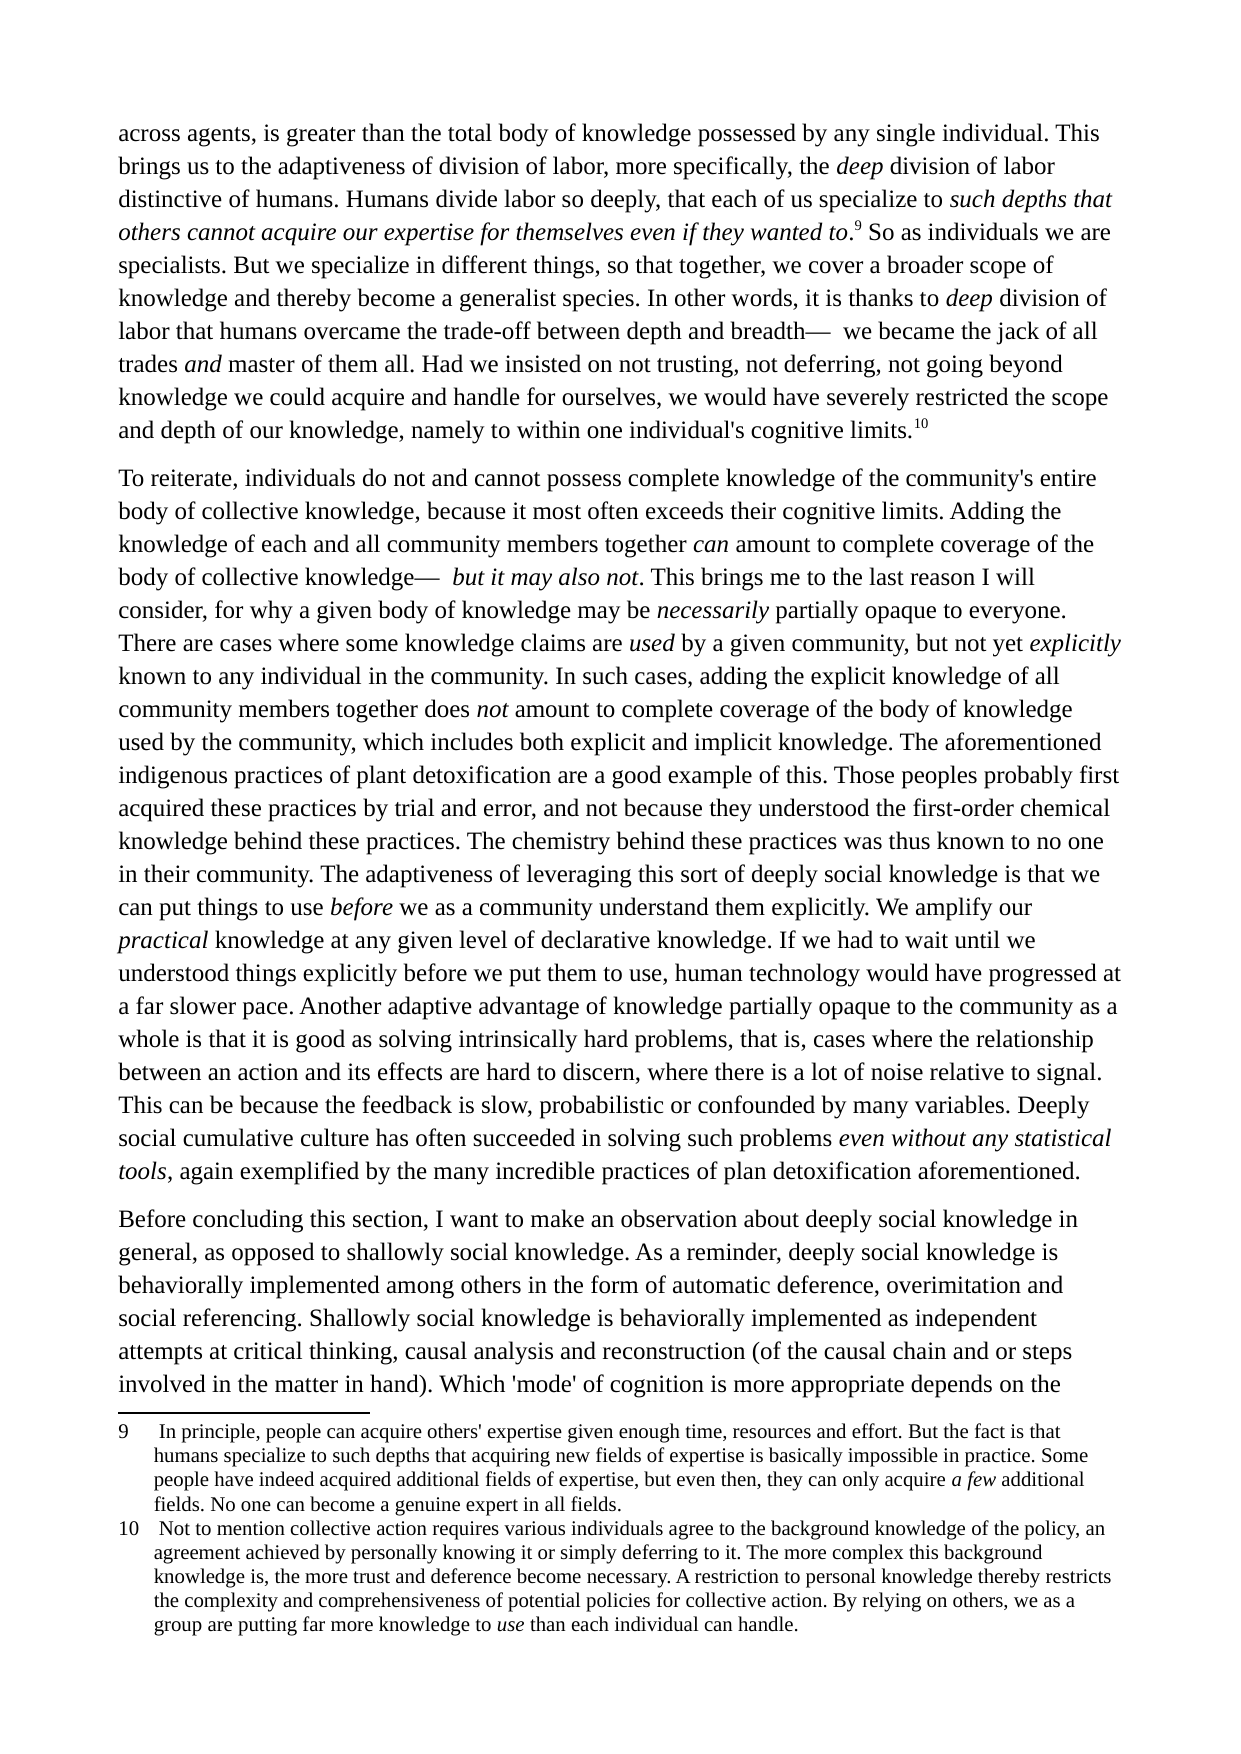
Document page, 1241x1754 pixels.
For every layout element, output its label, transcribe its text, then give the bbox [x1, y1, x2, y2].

text across agents, is greater than the total body of knowledge possessed by any single individual. This brings us to the adaptiveness of division of labor, more specifically, the deep division of labor distinctive of humans. Humans divide labor so deeply, that each of us specialize to such depths that others cannot acquire our expertise for themselves even if they wanted to. So as individuals we are specialists. But we specialize in different things, so that together, we cover a broader scope of knowledge and thereby become a generalist species. In other words, it is thanks to deep division of labor that humans overcame the trade-off between depth and breadth― we became the jack of all trades and master of them all. Had we insisted on not trusting, not deferring, not going beyond knowledge we could acquire and handle for ourselves, we would have severely restricted the scope and depth of our knowledge, namely to within one individual's cognitive limits. [118, 118, 1122, 444]
text In principle, people can acquire others' expertise given enough time, resources and effort. But the fact is that humans specialize to such depths that acquiring new fields of expertise is basically impossible in practice. Some people have indeed acquired additional fields of expertise, but even then, they can only acquire a few additional fields. No one can become a genuine expert in all fields. [118, 1419, 1122, 1516]
text Not to mention collective action requires various individuals agree to the background knowledge of the policy, an agreement achieved by personally knowing it or simply deferring to it. The more complex this background knowledge is, the more trust and deference become necessary. A restriction to personal knowledge thereby restricts the complexity and comprehensiveness of potential policies for collective action. By relying on others, we as a group are putting far more knowledge to use than each individual can handle. [118, 1516, 1122, 1636]
text To reiterate, individuals do not and cannot possess complete knowledge of the community's entire body of collective knowledge, because it most often exceeds their cognitive limits. Adding the knowledge of each and all community members together can amount to complete coverage of the body of collective knowledge― but it may also not. This brings me to the last reason I will consider, for why a given body of knowledge may be necessarily partially opaque to everyone. There are cases where some knowledge claims are used by a given community, but not yet explicitly known to any individual in the community. In such cases, adding the explicit knowledge of all community members together does not amount to complete coverage of the body of knowledge used by the community, which includes both explicit and implicit knowledge. The aforementioned indigenous practices of plant detoxification are a good example of this. Those peoples probably first acquired these practices by trial and error, and not because they understood the first-order chemical knowledge behind these practices. The chemistry behind these practices was thus known to no one in their community. The adaptiveness of leveraging this sort of deeply social knowledge is that we can put things to use before we as a community understand them explicitly. We amplify our practical knowledge at any given level of declarative knowledge. If we had to wait until we understood things explicitly before we put them to use, human technology would have progressed at a far slower pace. Another adaptive advantage of knowledge partially opaque to the community as a whole is that it is good as solving intrinsically hard problems, that is, cases where the relationship between an action and its effects are hard to discern, where there is a lot of noise relative to signal. This can be because the feedback is slow, probabilistic or confounded by many variables. Deeply social cumulative culture has often succeeded in solving such problems even without any statistical tools, again exemplified by the many incredible practices of plan detoxification aforementioned. [118, 463, 1122, 1185]
text Before concluding this section, I want to make an observation about deeply social knowledge in general, as opposed to shallowly social knowledge. As a reminder, deeply social knowledge is behaviorally implemented among others in the form of automatic deference, overimitation and social referencing. Shallowly social knowledge is behaviorally implemented as independent attempts at critical thinking, causal analysis and reconstruction (of the causal chain and or steps involved in the matter in hand). Which 'mode' of cognition is more appropriate depends on the [118, 1204, 1122, 1398]
